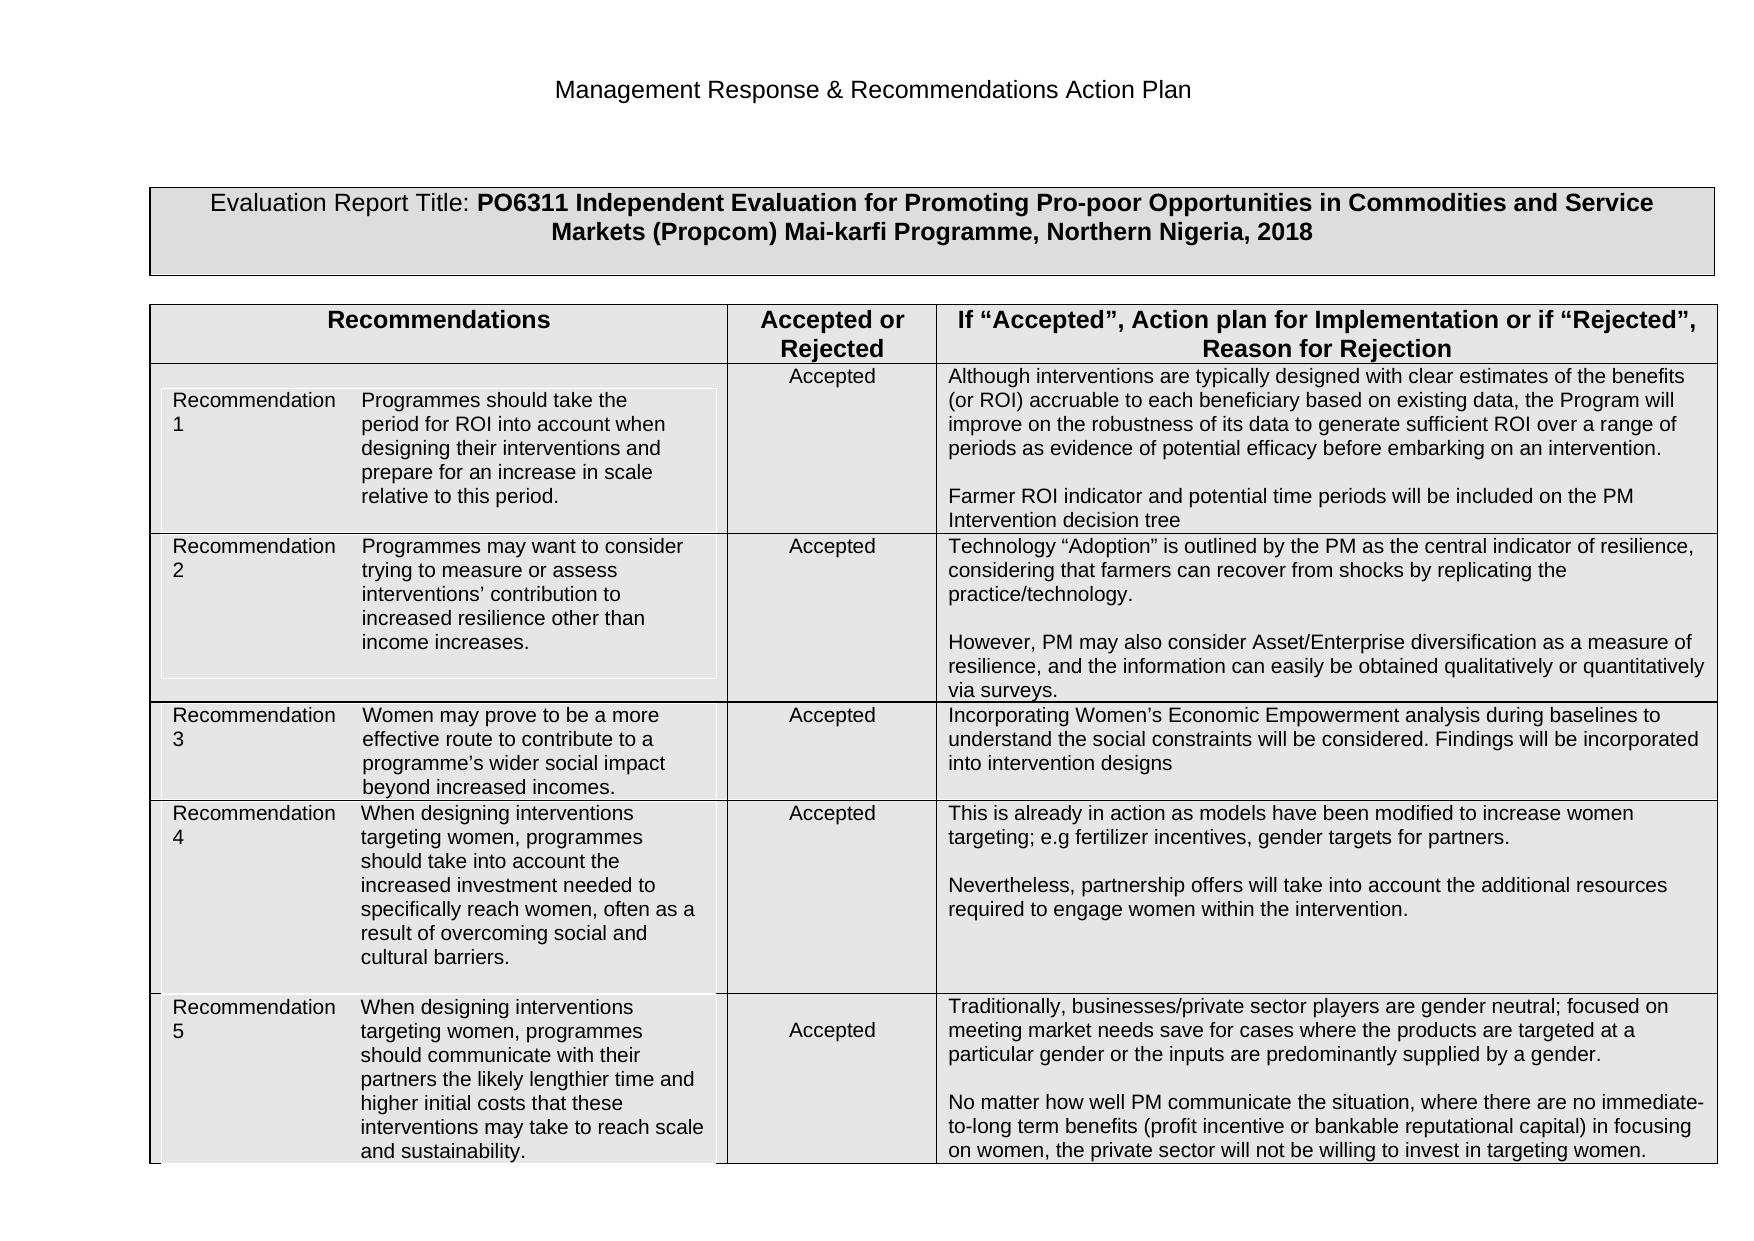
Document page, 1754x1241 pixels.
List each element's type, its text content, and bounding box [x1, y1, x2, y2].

table_cell [151, 703, 161, 799]
table_cell [151, 534, 727, 701]
table_header Evaluation Report Title: PO6311 Independent Evaluation for Promoting Pro-poor Opportunities in Commodities and Service Markets (Propcom) Mai-karfi Programme, Northern Nigeria, 2018 [151, 188, 1714, 274]
table_cell Traditionally, businesses/private sector players are gender neutral; focused on meeting market needs save for cases where the products are targeted at a particular gender or the inputs are predominantly supplied by a gender. No matter how well PM communicate the situation, where there are no immediate-to-long term benefits (profit incentive or bankable reputational capital) in focusing on women, the private sector will not be willing to invest in targeting women. [937, 994, 1717, 1163]
table_cell [717, 703, 727, 799]
table_cell [717, 994, 727, 1163]
table_cell [151, 994, 161, 1163]
table_header Accepted or Rejected [728, 305, 936, 363]
table_cell Accepted [728, 364, 936, 533]
table_header Recommendation 2 [162, 535, 350, 678]
table_header When designing interventions targeting women, programmes should communicate with their partners the likely lengthier time and higher initial costs that these interventions may take to reach scale and sustainability. [349, 995, 716, 1163]
table_cell Accepted [728, 801, 936, 993]
table_cell Technology “Adoption” is outlined by the PM as the central indicator of resilience, considering that farmers can recover from shocks by replicating the practice/technology. However, PM may also consider Asset/Enterprise diversification as a measure of resilience, and the information can easily be obtained qualitatively or quantitatively via surveys. [937, 534, 1717, 701]
table_header Recommendation 5 [162, 995, 349, 1163]
table_cell This is already in action as models have been modified to increase women targeting; e.g fertilizer incentives, gender targets for partners. Nevertheless, partnership offers will take into account the additional resources required to engage women within the intervention. [937, 801, 1717, 993]
table_header Women may prove to be a more effective route to contribute to a programme’s wider social impact beyond increased incomes. [351, 704, 716, 799]
table_cell [151, 801, 161, 993]
table_header When designing interventions targeting women, programmes should take into account the increased investment needed to specifically reach women, often as a result of overcoming social and cultural barriers. [349, 802, 716, 993]
table_header Recommendation 4 [162, 802, 349, 993]
table_cell [717, 801, 727, 993]
table_header Recommendations [151, 305, 727, 363]
table_cell Incorporating Women’s Economic Empowerment analysis during baselines to understand the social constraints will be considered. Findings will be incorporated into intervention designs [937, 703, 1717, 799]
table_cell Although interventions are typically designed with clear estimates of the benefits (or ROI) accruable to each beneficiary based on existing data, the Program will improve on the robustness of its data to generate sufficient ROI over a range of periods as evidence of potential efficacy before embarking on an intervention. Farmer ROI indicator and potential time periods will be included on the PM Intervention decision tree [937, 364, 1717, 533]
table_header Programmes may want to consider trying to measure or assess interventions’ contribution to increased resilience other than income increases. [350, 535, 716, 678]
table_cell Accepted [728, 994, 936, 1163]
table_header Recommendation 3 [162, 704, 351, 799]
table_header If “Accepted”, Action plan for Implementation or if “Rejected”, Reason for Rejection [937, 305, 1717, 363]
table_cell Accepted [728, 534, 936, 701]
table_cell [151, 364, 727, 533]
table_cell Accepted [728, 703, 936, 799]
table_header [693, 389, 716, 532]
table_header Programmes should take the period for ROI into account when designing their interventions and prepare for an increase in scale relative to this period. [350, 389, 693, 532]
table_header Recommendation 1 [162, 389, 350, 532]
